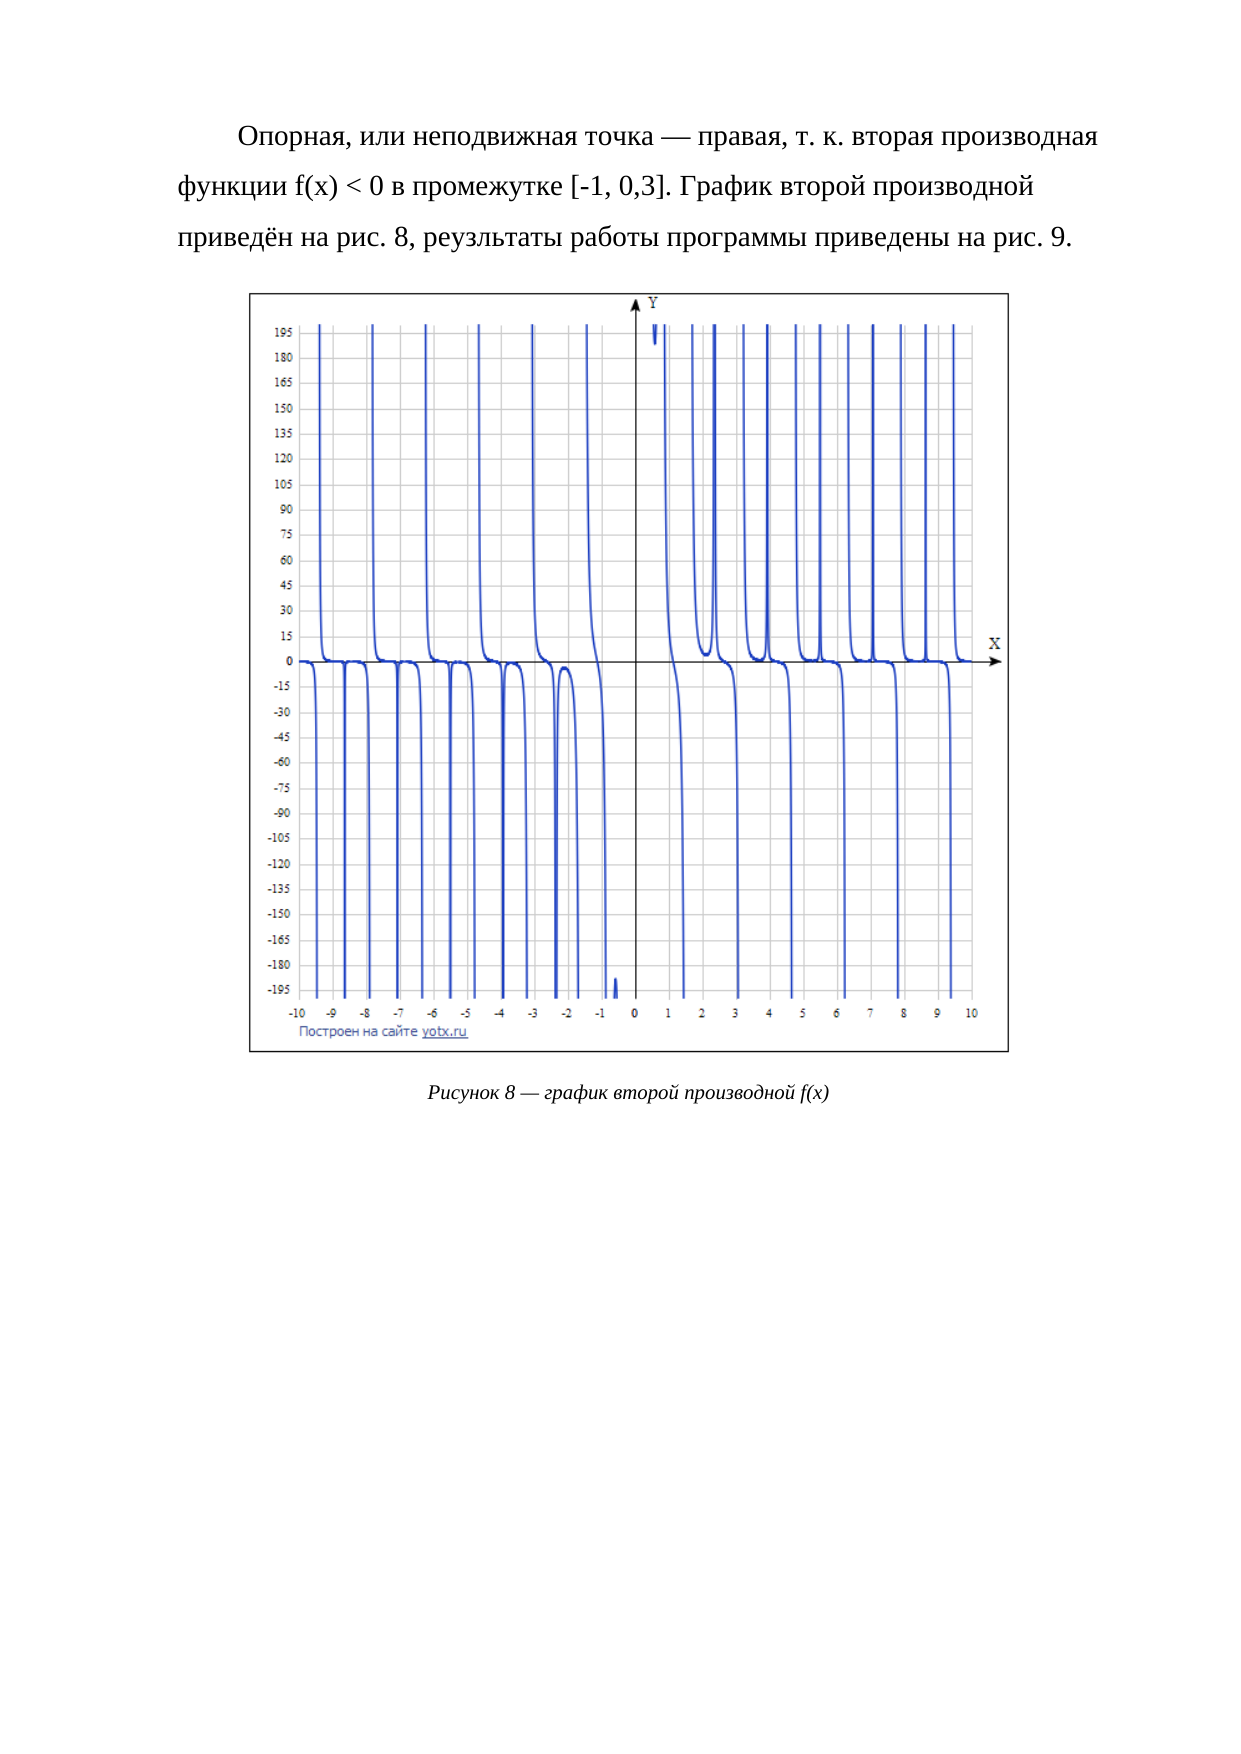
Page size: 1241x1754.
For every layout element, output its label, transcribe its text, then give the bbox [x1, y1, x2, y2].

text [239, 270, 1018, 282]
text Опорная, или неподвижная точка — правая, т. к. вторая производная функции f(x) < 0 в промежутке [-1, 0,3]. График второй производной приведён на рис. 8, реузльтаты работы программы приведены на рис. 9. [177, 118, 1152, 252]
picture [238, 282, 1018, 1066]
text Рисунок 8 — график второй производной f(x) [239, 1066, 1018, 1104]
